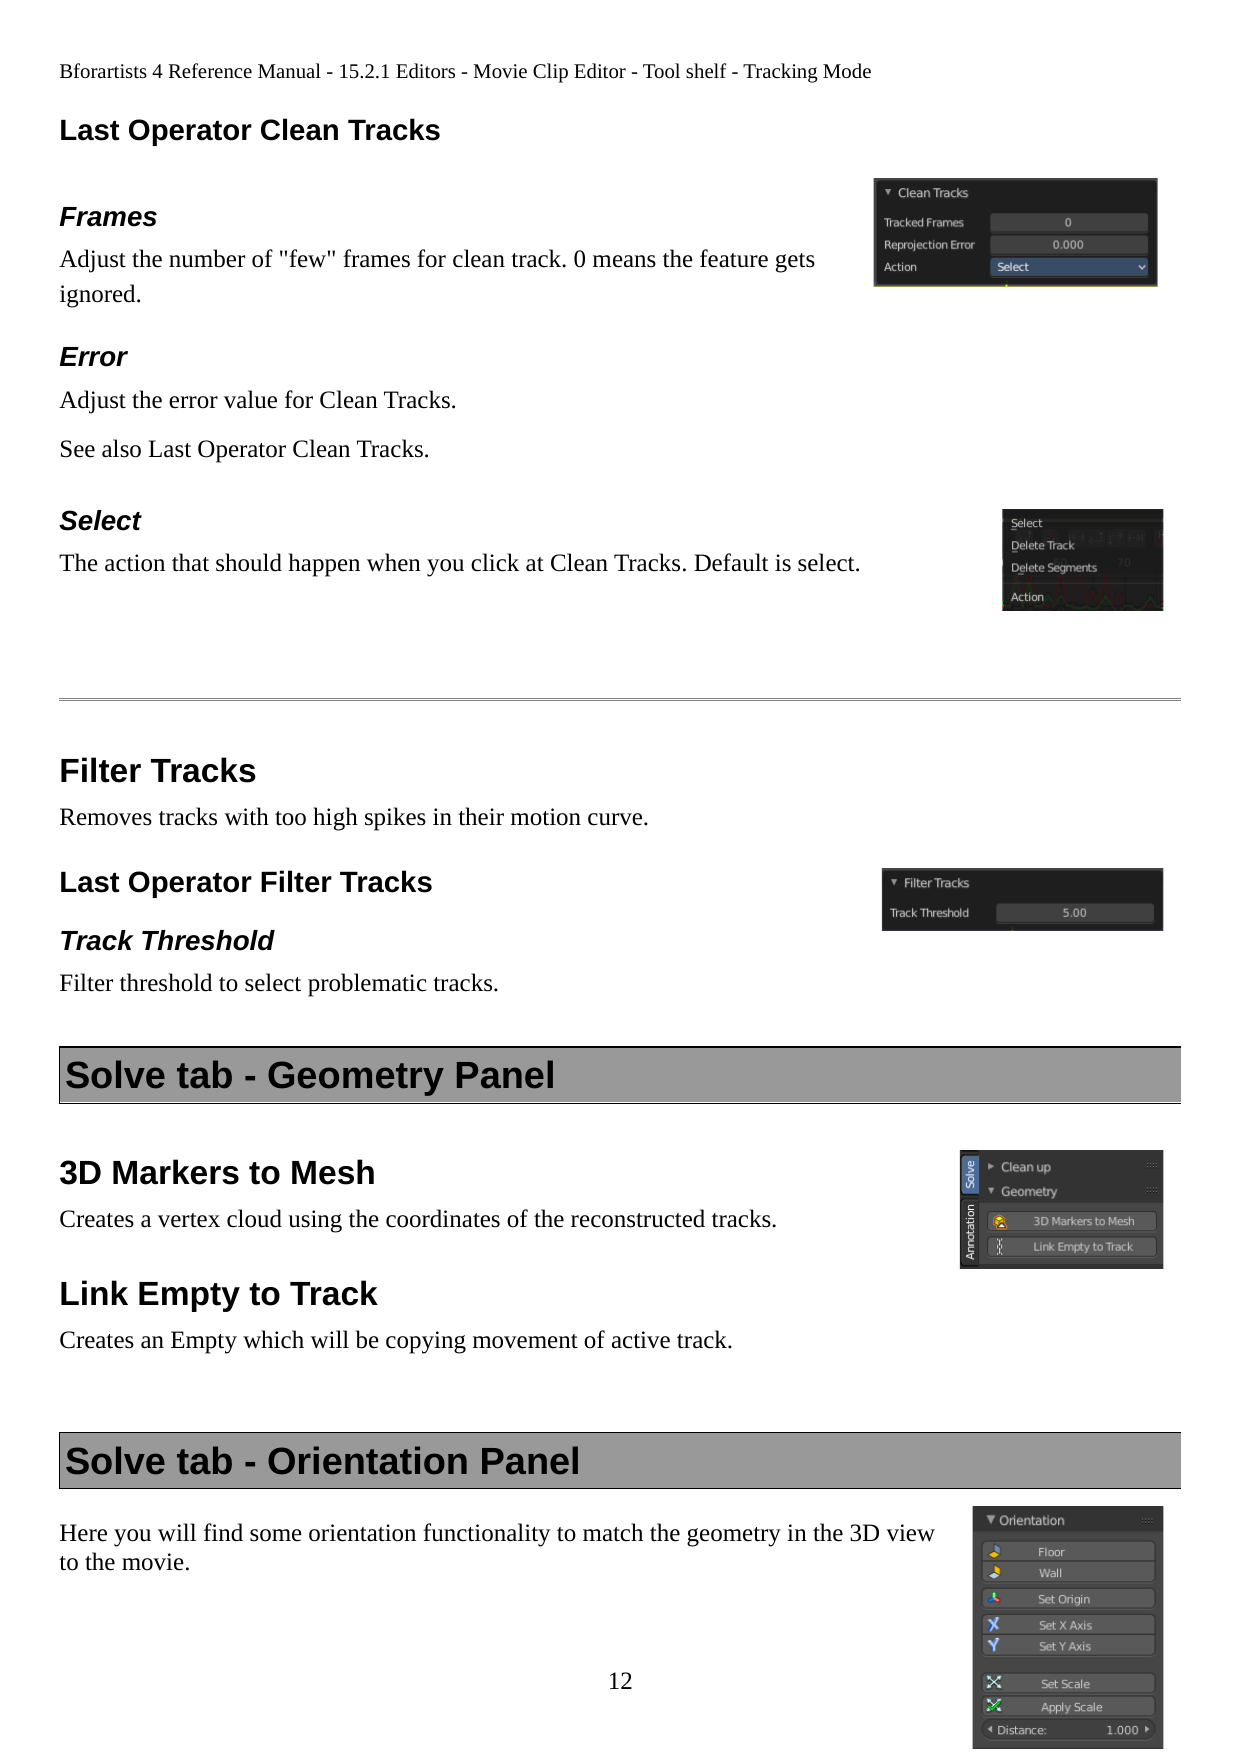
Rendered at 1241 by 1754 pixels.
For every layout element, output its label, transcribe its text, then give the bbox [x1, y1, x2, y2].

subtitle [1158, 200, 1181, 232]
text Creates a vertex cloud using the coordinates of the reconstructed tracks. [59, 1204, 959, 1233]
text Filter threshold to select problematic tracks. [59, 968, 1181, 997]
subtitle Filter Tracks [59, 751, 1181, 789]
picture [972, 1506, 1164, 1749]
subtitle 3D Markers to Mesh [59, 1153, 959, 1192]
text Removes tracks with too high spikes in their motion curve. [59, 802, 1181, 831]
picture [881, 868, 1164, 931]
subtitle Track Threshold [59, 924, 1181, 956]
text Creates an Empty which will be copying movement of active track. [59, 1325, 1181, 1354]
subtitle Error [59, 341, 1181, 372]
subtitle Select [59, 504, 1181, 536]
text Adjust the number of "few" frames for clean track. 0 means the feature gets ignored. [59, 244, 1181, 308]
subtitle Frames [59, 200, 873, 232]
picture [1002, 509, 1164, 611]
picture [959, 1150, 1164, 1269]
table_header Solve tab - Geometry Panel [60, 1048, 1181, 1102]
text The action that should happen when you click at Clean Tracks. Default is select. [59, 548, 1002, 577]
table_header Solve tab - Orientation Panel [60, 1433, 1181, 1488]
text Adjust the error value for Clean Tracks. [59, 385, 1181, 414]
subtitle Last Operator Filter Tracks [59, 865, 1181, 899]
text See also Last Operator Clean Tracks. [59, 434, 1181, 463]
subtitle Link Empty to Track [59, 1274, 1181, 1313]
picture [873, 178, 1158, 287]
text Here you will find some orientation functionality to match the geometry in the 3D view to the movie. [59, 1518, 972, 1575]
subtitle [1164, 1153, 1181, 1192]
subtitle Last Operator Clean Tracks [59, 113, 1181, 146]
